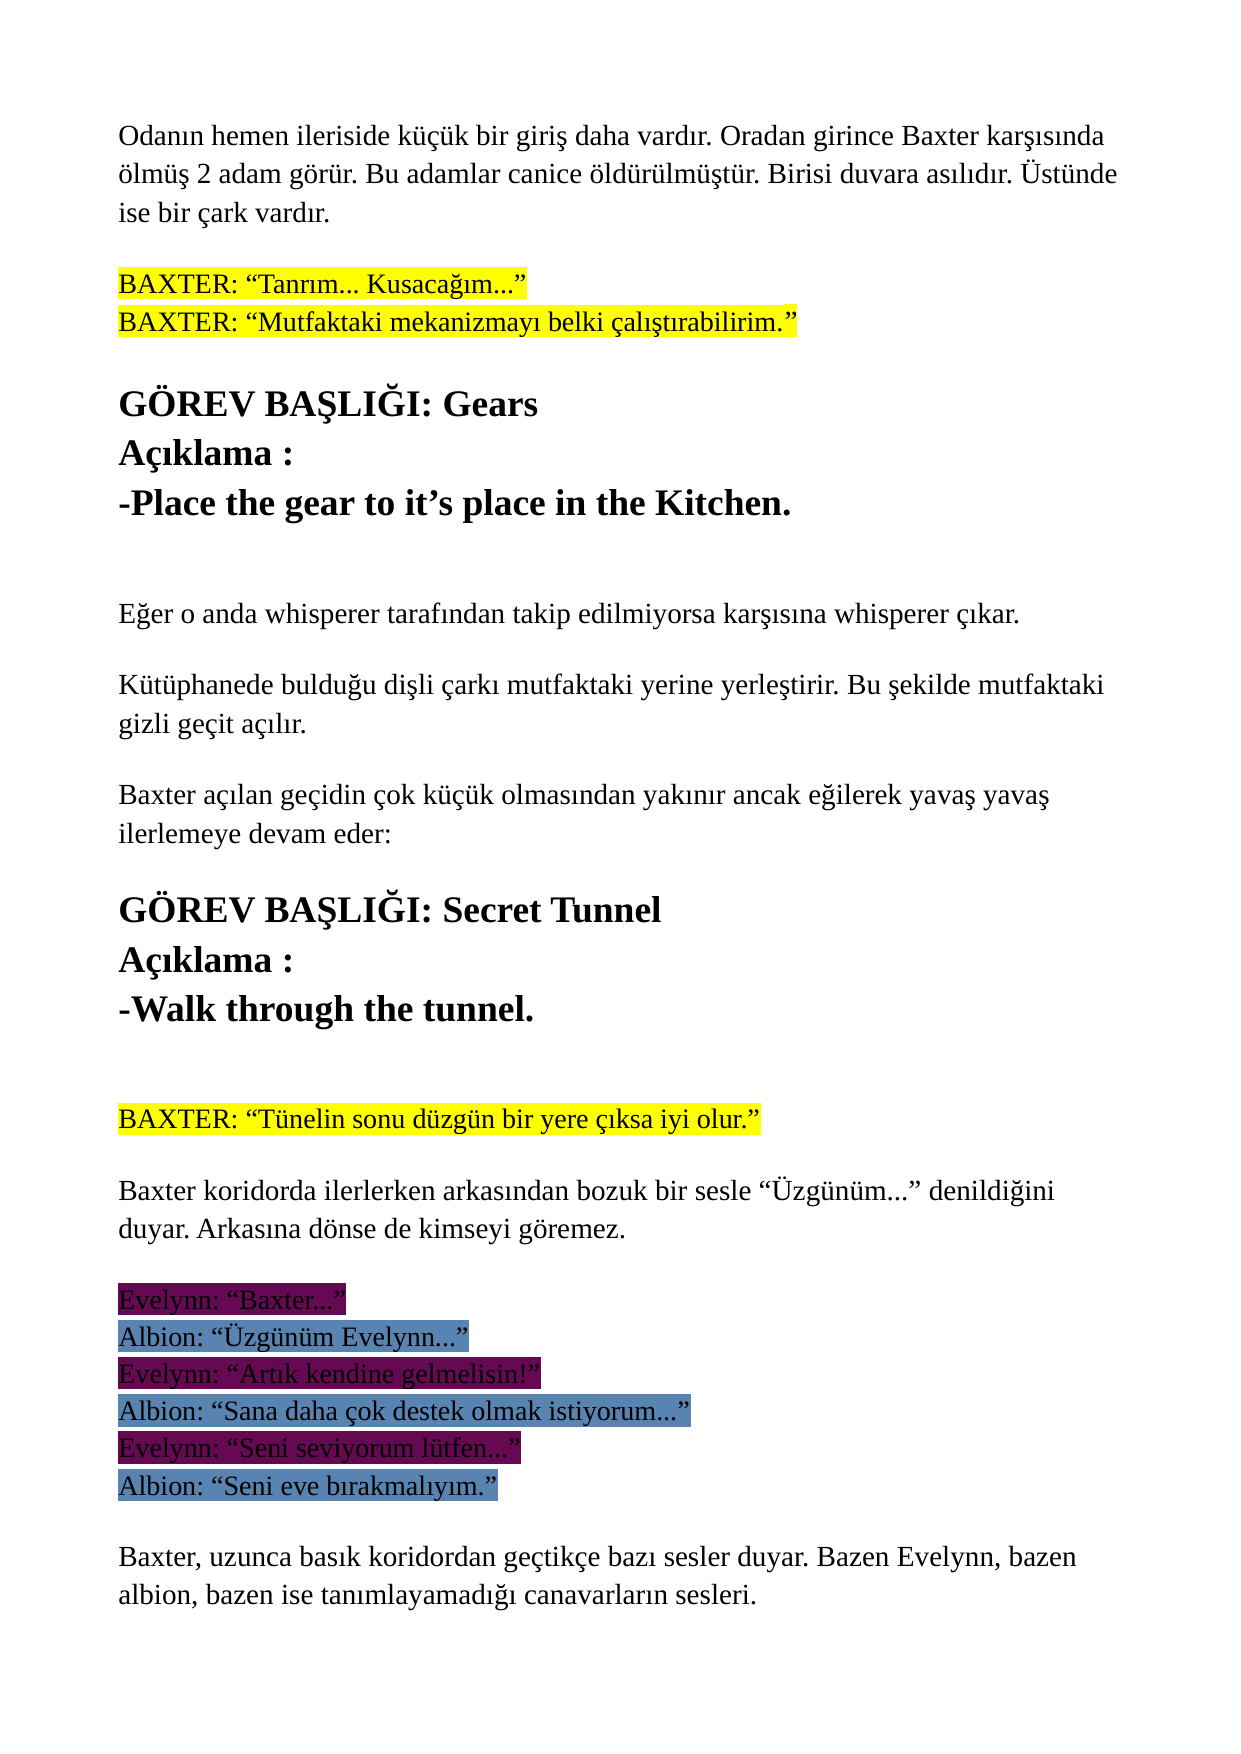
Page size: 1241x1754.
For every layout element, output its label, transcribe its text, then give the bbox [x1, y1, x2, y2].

text GÖREV BAŞLIĞI: Gears [118, 381, 1122, 424]
text Baxter açılan geçidin çok küçük olmasından yakınır ancak eğilerek yavaş yavaş ilerlemeye devam eder: [118, 777, 1122, 849]
text -Place the gear to it’s place in the Kitchen. [118, 480, 1122, 523]
text BAXTER: “Mutfaktaki mekanizmayı belki çalıştırabilirim.” [118, 304, 1122, 337]
text Baxter koridorda ilerlerken arkasından bozuk bir sesle “Üzgünüm...” denildiğini duyar. Arkasına dönse de kimseyi göremez. [118, 1173, 1122, 1245]
text Albion: “Sana daha çok destek olmak istiyorum...” [118, 1394, 1122, 1427]
text Albion: “Üzgünüm Evelynn...” [118, 1320, 1122, 1352]
text Odanın hemen ileriside küçük bir giriş daha vardır. Oradan girince Baxter karşısında ölmüş 2 adam görür. Bu adamlar canice öldürülmüştür. Birisi duvara asılıdır. Üstünde ise bir çark vardır. [118, 118, 1122, 229]
text Evelynn: “Seni seviyorum lütfen...” [118, 1431, 1122, 1464]
text -Walk through the tunnel. [118, 987, 1122, 1030]
text Eğer o anda whisperer tarafından takip edilmiyorsa karşısına whisperer çıkar. [118, 596, 1122, 629]
text Evelynn: “Baxter...” [118, 1283, 1122, 1315]
text Evelynn: “Artık kendine gelmelisin!” [118, 1357, 1122, 1389]
text BAXTER: “Tanrım... Kusacağım...” [118, 267, 1122, 299]
text Albion: “Seni eve bırakmalıyım.” [118, 1469, 1122, 1501]
text Kütüphanede bulduğu dişli çarkı mutfaktaki yerine yerleştirir. Bu şekilde mutfaktaki gizli geçit açılır. [118, 667, 1122, 739]
text BAXTER: “Tünelin sonu düzgün bir yere çıksa iyi olur.” [118, 1102, 1122, 1135]
text Baxter, uzunca basık koridordan geçtikçe bazı sesler duyar. Bazen Evelynn, bazen albion, bazen ise tanımlayamadığı canavarların sesleri. [118, 1539, 1122, 1611]
text GÖREV BAŞLIĞI: Secret Tunnel [118, 888, 1122, 931]
text Açıklama : [118, 431, 1122, 474]
text Açıklama : [118, 937, 1122, 980]
